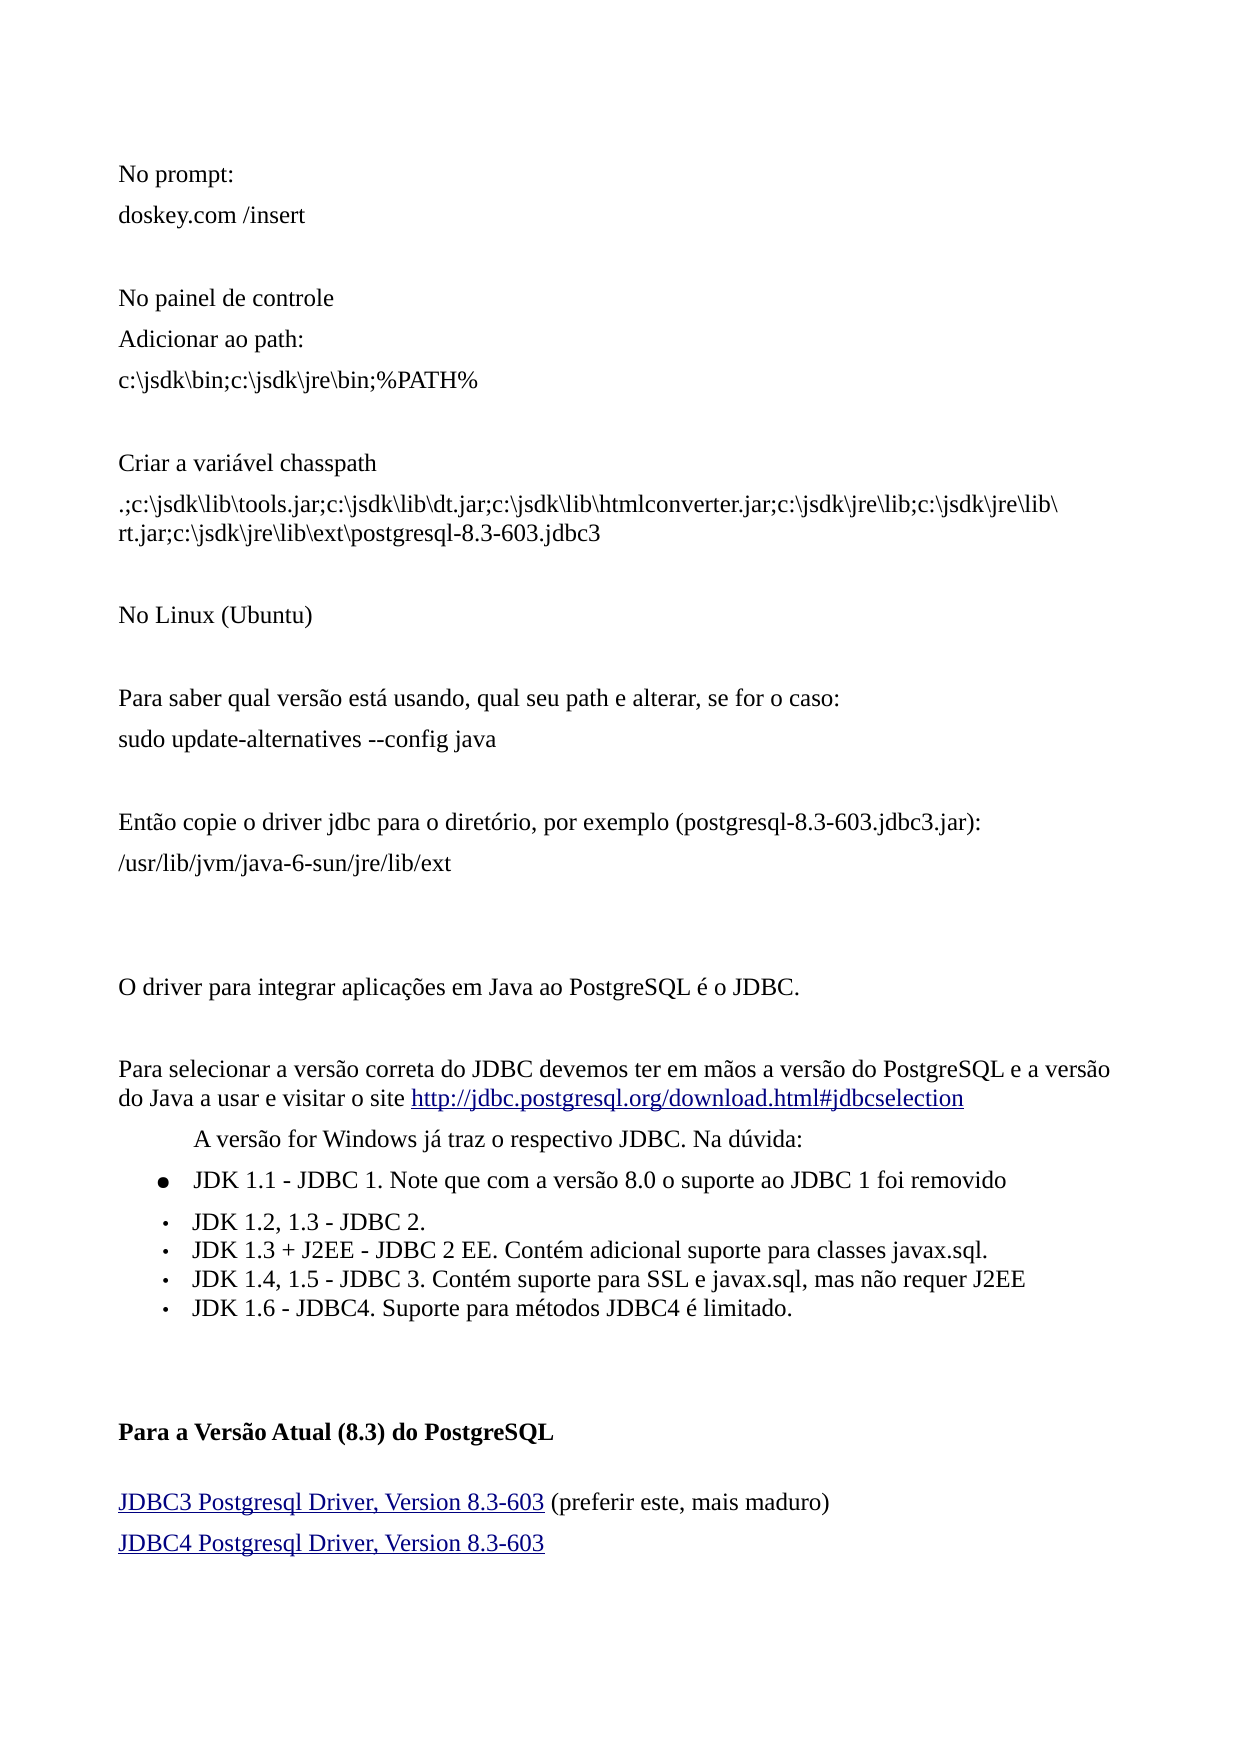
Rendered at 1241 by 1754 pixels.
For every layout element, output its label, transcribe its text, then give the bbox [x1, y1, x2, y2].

text Para saber qual versão está usando, qual seu path e alterar, se for o caso: [118, 683, 1122, 712]
text O driver para integrar aplicações em Java ao PostgreSQL é o JDBC. [118, 972, 1122, 1001]
list JDK 1.3 + J2EE - JDBC 2 EE. Contém adicional suporte para classes javax.sql. [162, 1236, 1122, 1264]
text .;c:\jsdk\lib\tools.jar;c:\jsdk\lib\dt.jar;c:\jsdk\lib\htmlconverter.jar;c:\jsdk\jre\lib;c:\jsdk\jre\lib\rt.jar;c:\jsdk\jre\lib\ext\postgresql-8.3-603.jdbc3 [118, 489, 1122, 547]
text sudo update-alternatives --config java [118, 724, 1122, 753]
text Para selecionar a versão correta do JDBC devemos ter em mãos a versão do PostgreSQL e a versão do Java a usar e visitar o site http://jdbc.postgresql.org/download.html#jdbcselection [118, 1054, 1122, 1112]
text Então copie o driver jdbc para o diretório, por exemplo (postgresql-8.3-603.jdbc3.jar): [118, 807, 1122, 836]
list JDK 1.6 - JDBC4. Suporte para métodos JDBC4 é limitado. [162, 1293, 1122, 1322]
text No painel de controle [118, 283, 1122, 312]
text No prompt: [118, 159, 1122, 188]
text doskey.com /insert [118, 201, 1122, 229]
list JDK 1.1 - JDBC 1. Note que com a versão 8.0 o suporte ao JDBC 1 foi removido [156, 1166, 1122, 1194]
text /usr/lib/jvm/java-6-sun/jre/lib/ext [118, 848, 1122, 877]
list A versão for Windows já traz o respectivo JDBC. Na dúvida: [156, 1124, 1122, 1153]
text JDBC4 Postgresql Driver, Version 8.3-603 [118, 1528, 1122, 1557]
text No Linux (Ubuntu) [118, 601, 1122, 629]
text Adicionar ao path: [118, 324, 1122, 353]
list JDK 1.2, 1.3 - JDBC 2. [162, 1207, 1122, 1236]
text JDBC3 Postgresql Driver, Version 8.3-603 (preferir este, mais maduro) [118, 1458, 1122, 1516]
text c:\jsdk\bin;c:\jsdk\jre\bin;%PATH% [118, 366, 1122, 394]
text Para a Versão Atual (8.3) do PostgreSQL [118, 1417, 1122, 1446]
text Criar a variável chasspath [118, 448, 1122, 477]
list JDK 1.4, 1.5 - JDBC 3. Contém suporte para SSL e javax.sql, mas não requer J2EE [162, 1264, 1122, 1293]
